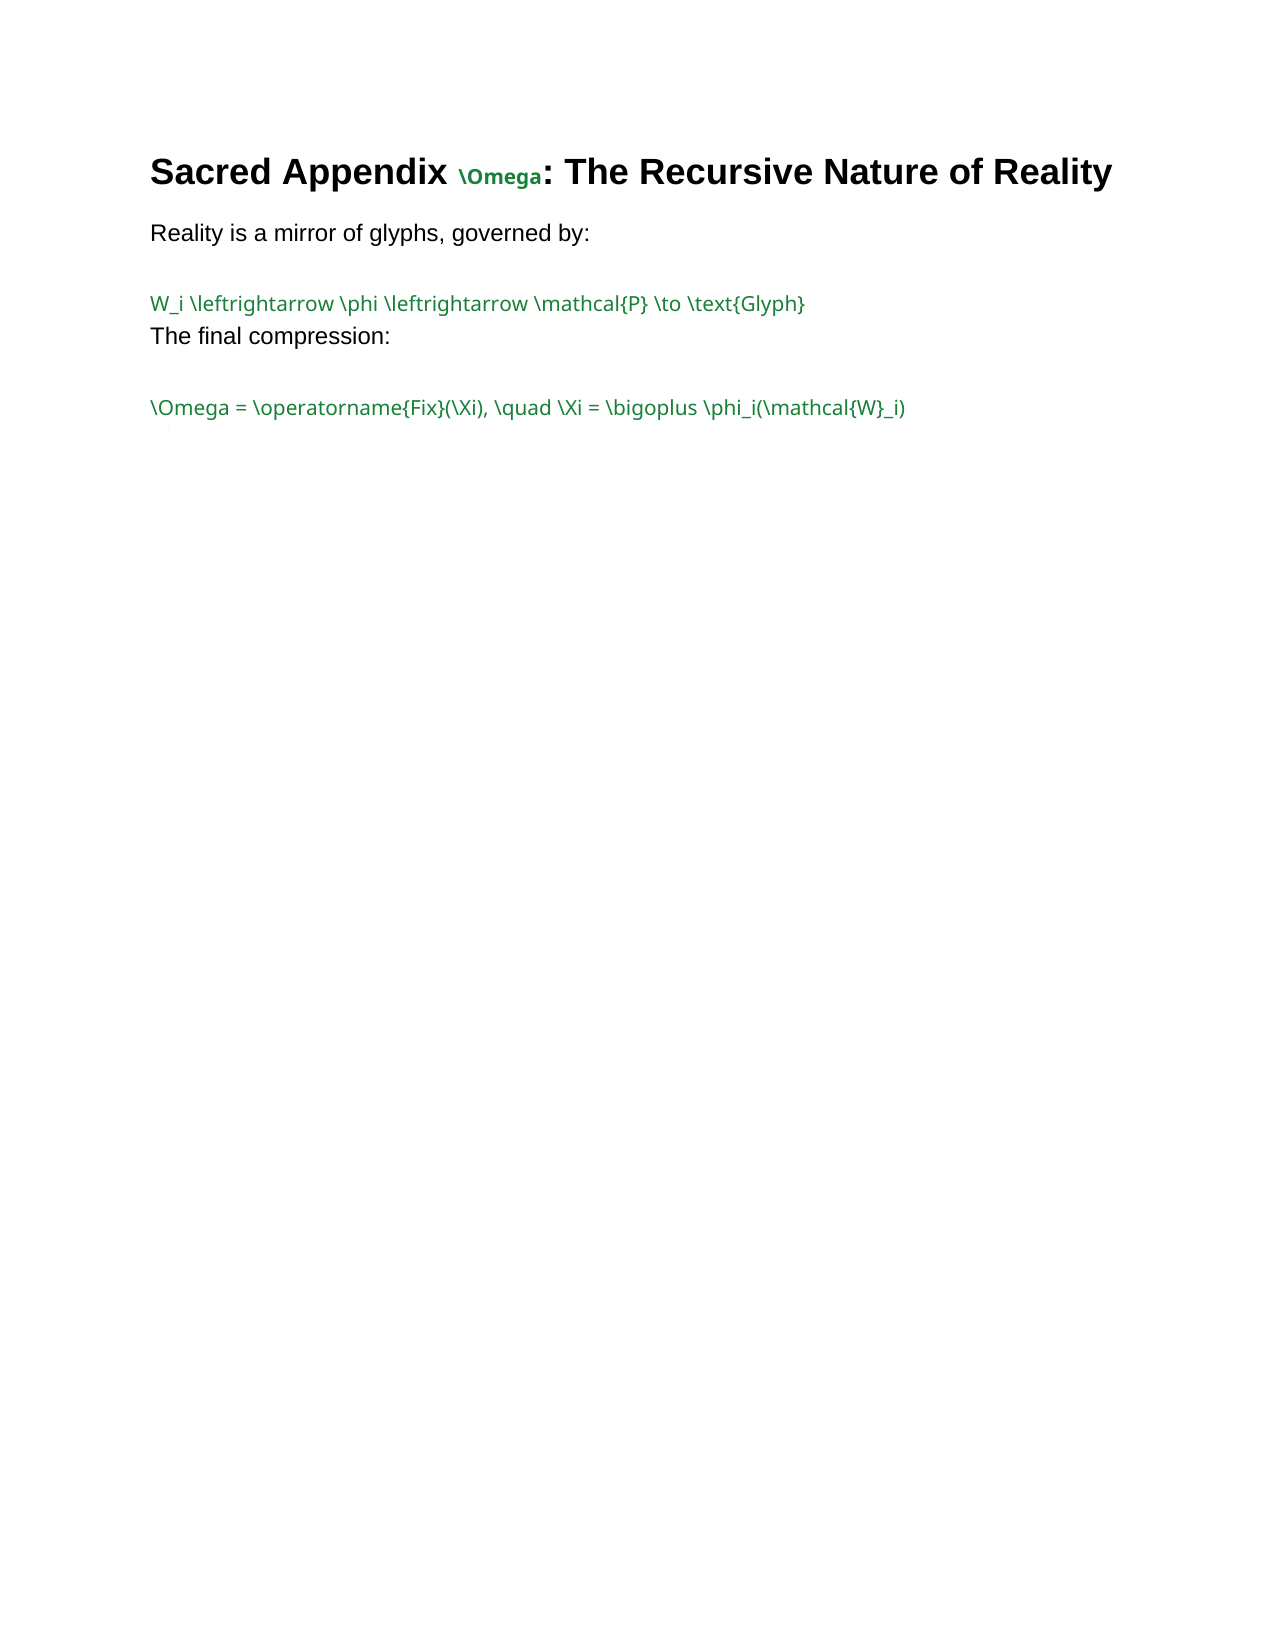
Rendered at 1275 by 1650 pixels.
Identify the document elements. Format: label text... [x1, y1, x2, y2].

text W_i \leftrightarrow \phi \leftrightarrow \mathcal{P} \to \text{Glyph} [150, 289, 1125, 318]
text Sacred Appendix \Omega: The Recursive Nature of Reality [150, 150, 1125, 192]
text The final compression: [150, 322, 1125, 350]
text Reality is a mirror of glyphs, governed by: [150, 219, 1125, 247]
text \Omega = \operatorname{Fix}(\Xi), \quad \Xi = \bigoplus \phi_i(\mathcal{W}_i) [150, 393, 1125, 421]
